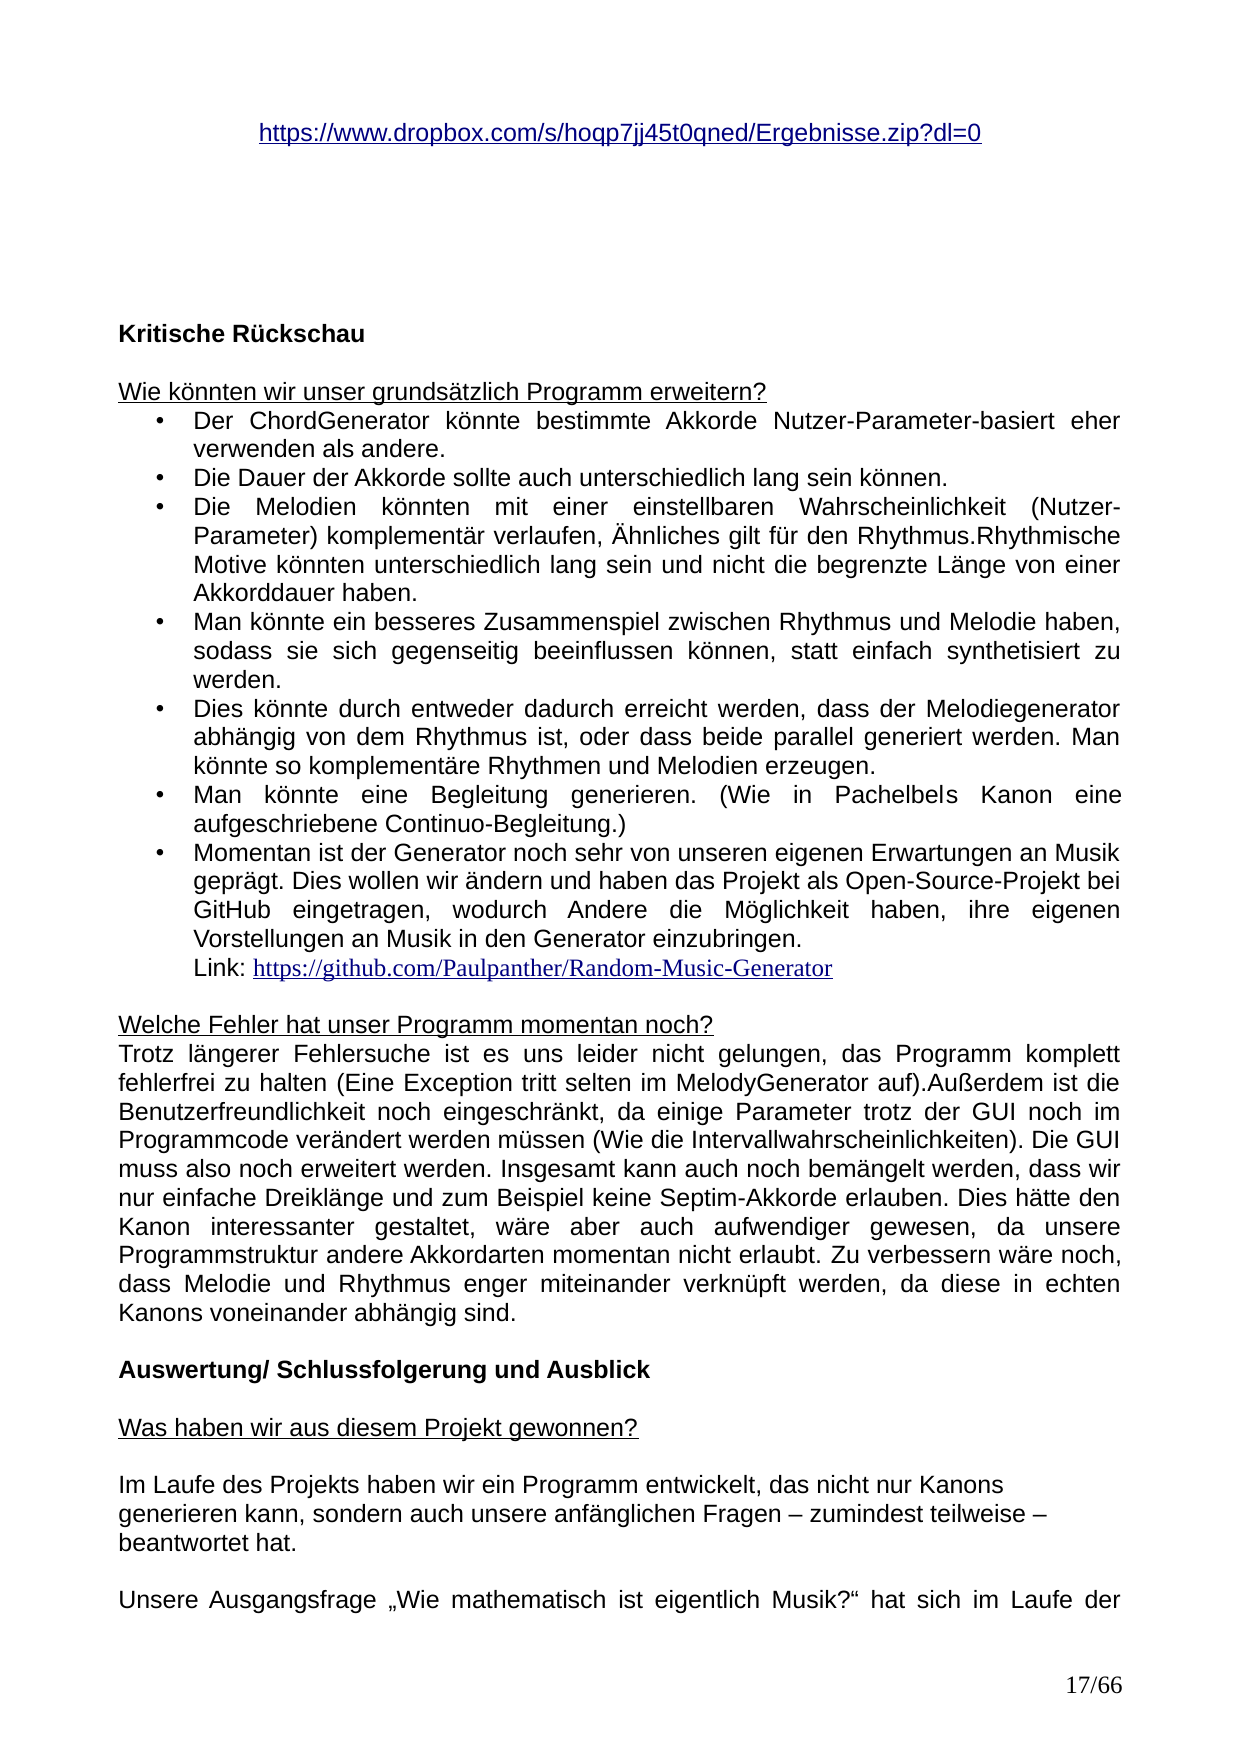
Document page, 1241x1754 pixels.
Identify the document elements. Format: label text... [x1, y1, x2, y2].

list Die Dauer der Akkorde sollte auch unterschiedlich lang sein können. [156, 463, 1122, 492]
list Link: https://github.com/Paulpanther/Random-Music-Generator [156, 953, 1122, 981]
text https://www.dropbox.com/s/hoqp7jj45t0qned/Ergebnisse.zip?dl=0 [118, 118, 1122, 147]
text Unsere Ausgangsfrage „Wie mathematisch ist eigentlich Musik?“ hat sich im Laufe der [118, 1585, 1122, 1614]
list Der ChordGenerator könnte bestimmte Akkorde Nutzer-Parameter-basiert eher verwenden als andere. [156, 406, 1122, 463]
text Welche Fehler hat unser Programm momentan noch? [118, 1010, 1122, 1039]
text Was haben wir aus diesem Projekt gewonnen? [118, 1413, 1122, 1441]
list Dies könnte durch entweder dadurch erreicht werden, dass der Melodiegenerator abhängig von dem Rhythmus ist, oder dass beide parallel generiert werden. Man könnte so komplementäre Rhythmen und Melodien erzeugen. [156, 693, 1122, 780]
list Die Melodien könnten mit einer einstellbaren Wahrscheinlichkeit (Nutzer-Parameter) komplementär verlaufen, Ähnliches gilt für den Rhythmus.Rhythmische Motive könnten unterschiedlich lang sein und nicht die begrenzte Länge von einer Akkorddauer haben. [156, 492, 1122, 607]
text Kritische Rückschau [118, 319, 1122, 348]
list Man könnte eine Begleitung generieren. (Wie in Pachelbels Kanon eine aufgeschriebene Continuo-Begleitung.) [156, 780, 1122, 837]
text Wie könnten wir unser grundsätzlich Programm erweitern? [118, 377, 1122, 406]
list Momentan ist der Generator noch sehr von unseren eigenen Erwartungen an Musik geprägt. Dies wollen wir ändern und haben das Projekt als Open-Source-Projekt bei GitHub eingetragen, wodurch Andere die Möglichkeit haben, ihre eigenen Vorstellungen an Musik in den Generator einzubringen. [156, 837, 1122, 953]
text Auswertung/ Schlussfolgerung und Ausblick [118, 1355, 1122, 1384]
text Trotz längerer Fehlersuche ist es uns leider nicht gelungen, das Programm komplett fehlerfrei zu halten (Eine Exception tritt selten im MelodyGenerator auf).Außerdem ist die Benutzerfreundlichkeit noch eingeschränkt, da einige Parameter trotz der GUI noch im Programmcode verändert werden müssen (Wie die Intervallwahrscheinlichkeiten). Die GUI muss also noch erweitert werden. Insgesamt kann auch noch bemängelt werden, dass wir nur einfache Dreiklänge und zum Beispiel keine Septim-Akkorde erlauben. Dies hätte den Kanon interessanter gestaltet, wäre aber auch aufwendiger gewesen, da unsere Programmstruktur andere Akkordarten momentan nicht erlaubt. Zu verbessern wäre noch, dass Melodie und Rhythmus enger miteinander verknüpft werden, da diese in echten Kanons voneinander abhängig sind. [118, 1039, 1122, 1326]
list Man könnte ein besseres Zusammenspiel zwischen Rhythmus und Melodie haben, sodass sie sich gegenseitig beeinflussen können, statt einfach synthetisiert zu werden. [156, 607, 1122, 693]
text Im Laufe des Projekts haben wir ein Programm entwickelt, das nicht nur Kanons generieren kann, sondern auch unsere anfänglichen Fragen – zumindest teilweise – beantwortet hat. [118, 1470, 1122, 1556]
